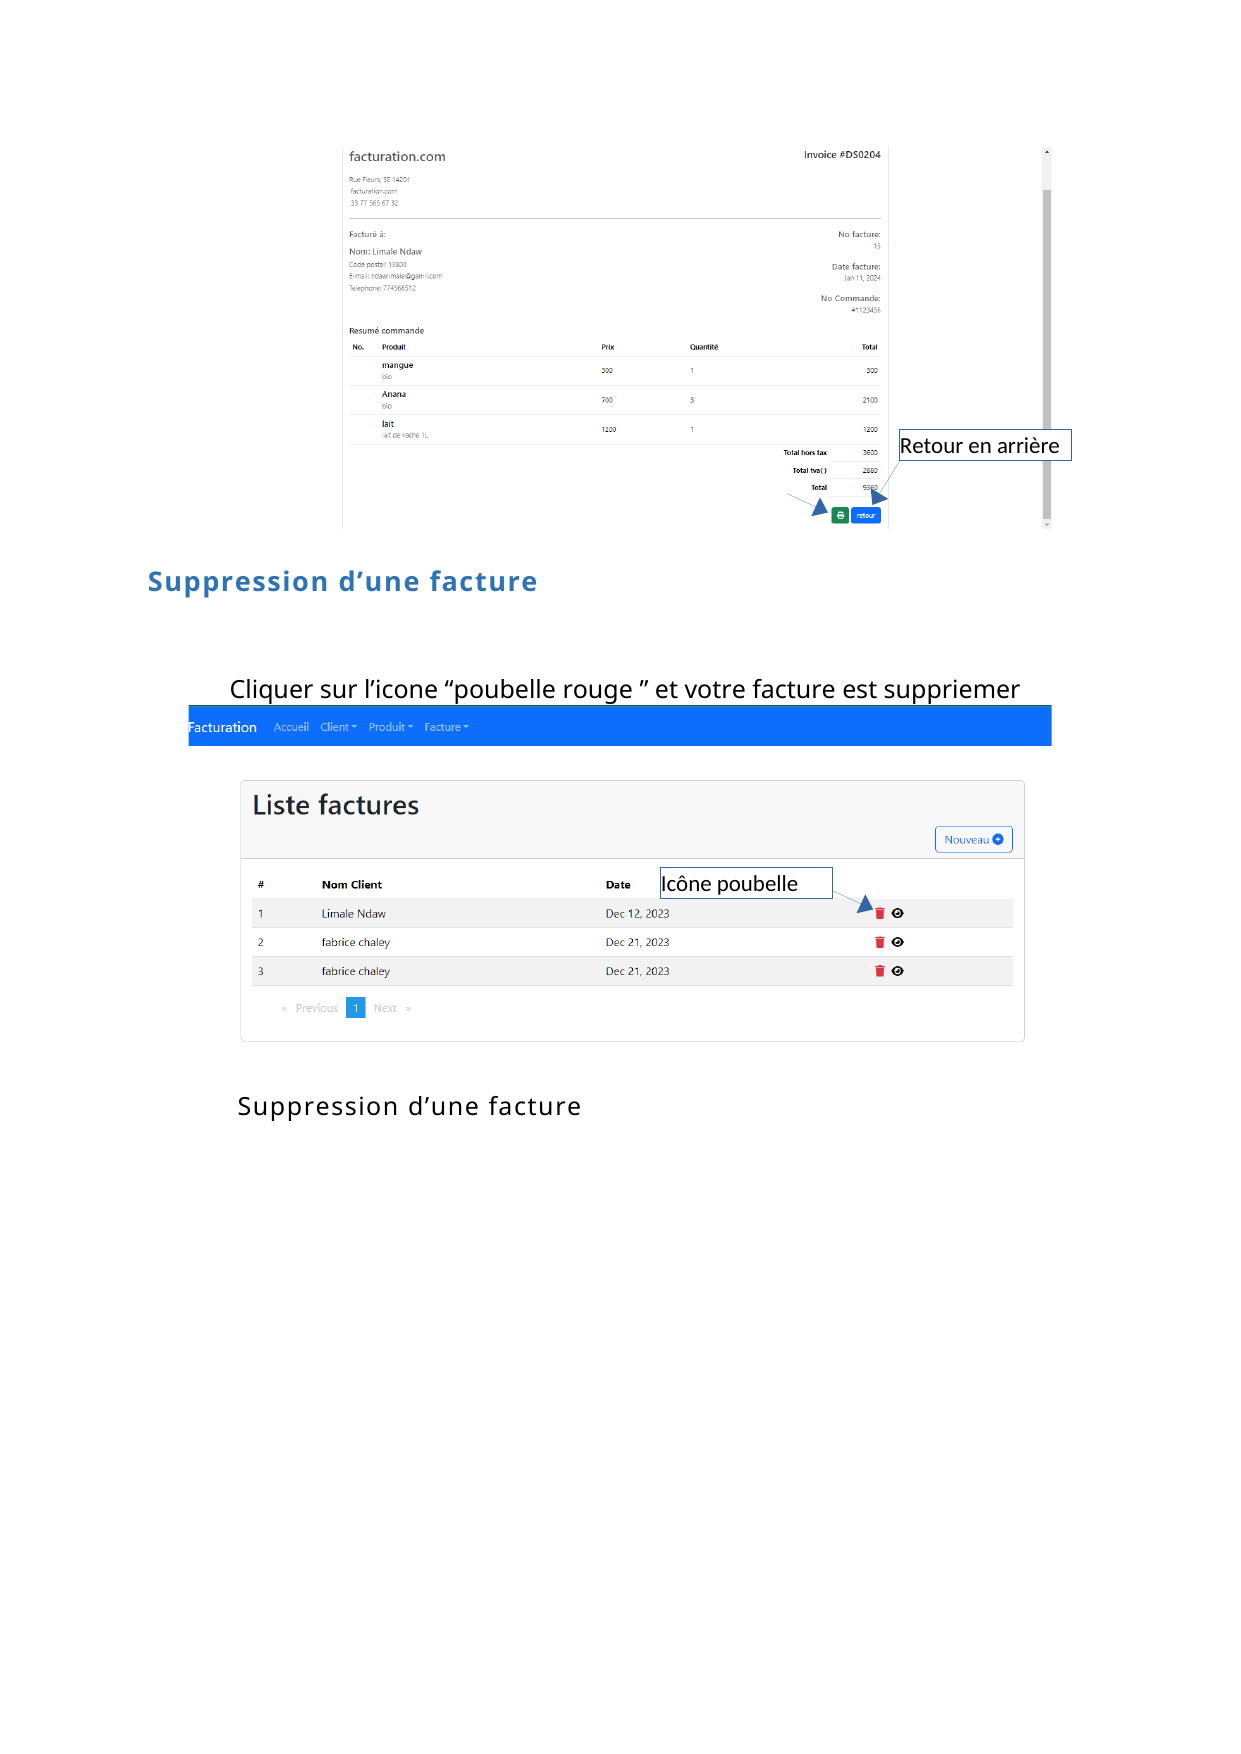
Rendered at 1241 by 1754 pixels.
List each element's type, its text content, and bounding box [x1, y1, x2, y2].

picture [188, 705, 1052, 1072]
list Cliquer sur l’icone “poubelle rouge ” et votre facture est suppriemer [229, 672, 1093, 706]
subtitle Suppression d’une facture [237, 706, 1093, 1123]
text Suppression d’une facture [148, 563, 1093, 599]
picture [188, 147, 1052, 529]
